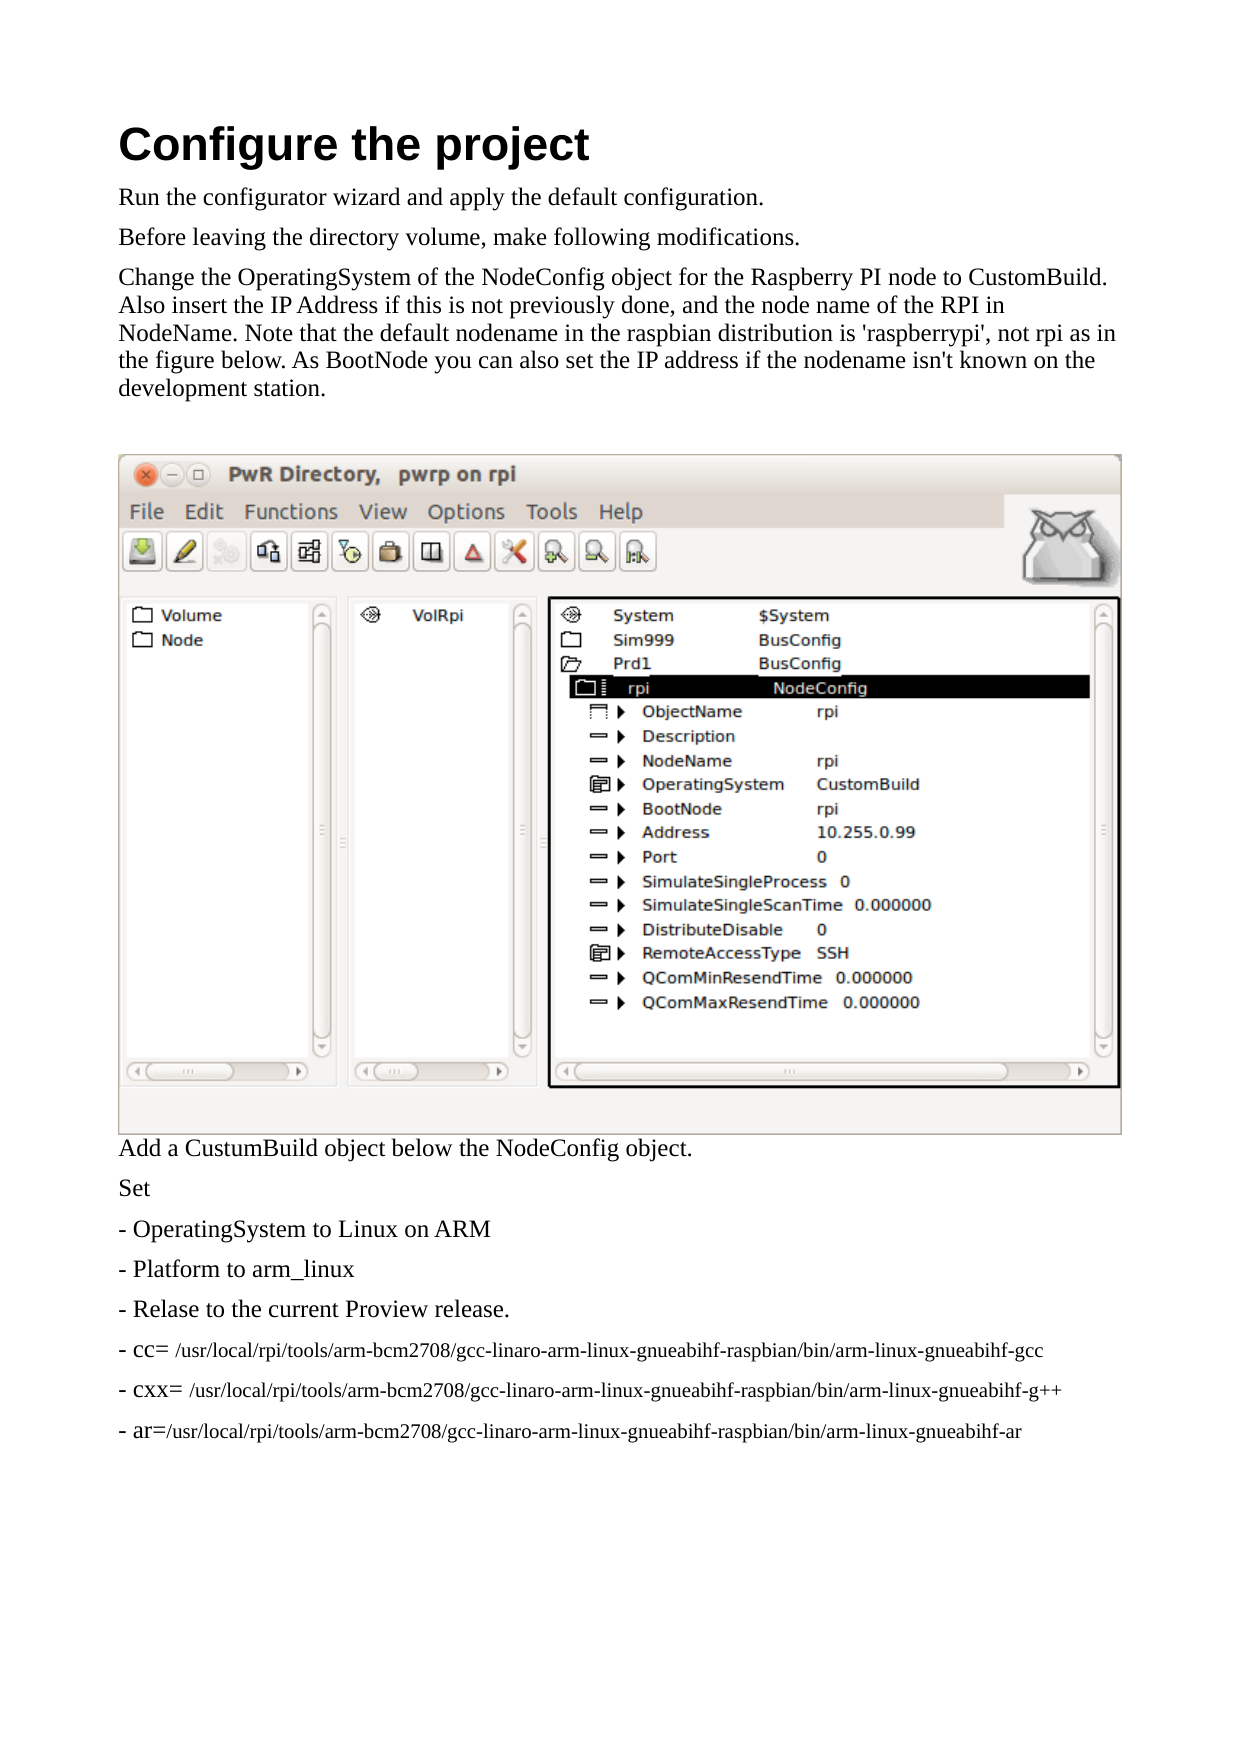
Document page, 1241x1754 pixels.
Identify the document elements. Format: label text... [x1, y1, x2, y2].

text Set [118, 1174, 1122, 1202]
subtitle Configure the project [118, 118, 1122, 170]
text Before leaving the directory volume, make following modifications. [118, 223, 1122, 251]
text Run the configurator wizard and apply the default configuration. [118, 183, 1122, 211]
text Add a CustumBuild object below the NodeConfig object. [118, 1135, 1122, 1162]
picture [118, 454, 1122, 1135]
text - Relase to the current Proview release. [118, 1295, 1122, 1323]
text - OperatingSystem to Linux on ARM [118, 1215, 1122, 1242]
text - cxx= /usr/local/rpi/tools/arm-bcm2708/gcc-linaro-arm-linux-gnueabihf-raspbian/bin/arm-linux-gnueabihf-g++ [118, 1376, 1122, 1403]
text - Platform to arm_linux [118, 1255, 1122, 1283]
text - cc= /usr/local/rpi/tools/arm-bcm2708/gcc-linaro-arm-linux-gnueabihf-raspbian/bin/arm-linux-gnueabihf-gcc [118, 1335, 1122, 1363]
text - ar=/usr/local/rpi/tools/arm-bcm2708/gcc-linaro-arm-linux-gnueabihf-raspbian/bin/arm-linux-gnueabihf-ar [118, 1416, 1122, 1443]
text Change the OperatingSystem of the NodeConfig object for the Raspberry PI node to CustomBuild. Also insert the IP Address if this is not previously done, and the node name of the RPI in NodeName. Note that the default nodename in the raspbian distribution is 'raspberrypi', not rpi as in the figure below. As BootNode you can also set the IP address if the nodename isn't known on the development station. [118, 263, 1122, 402]
